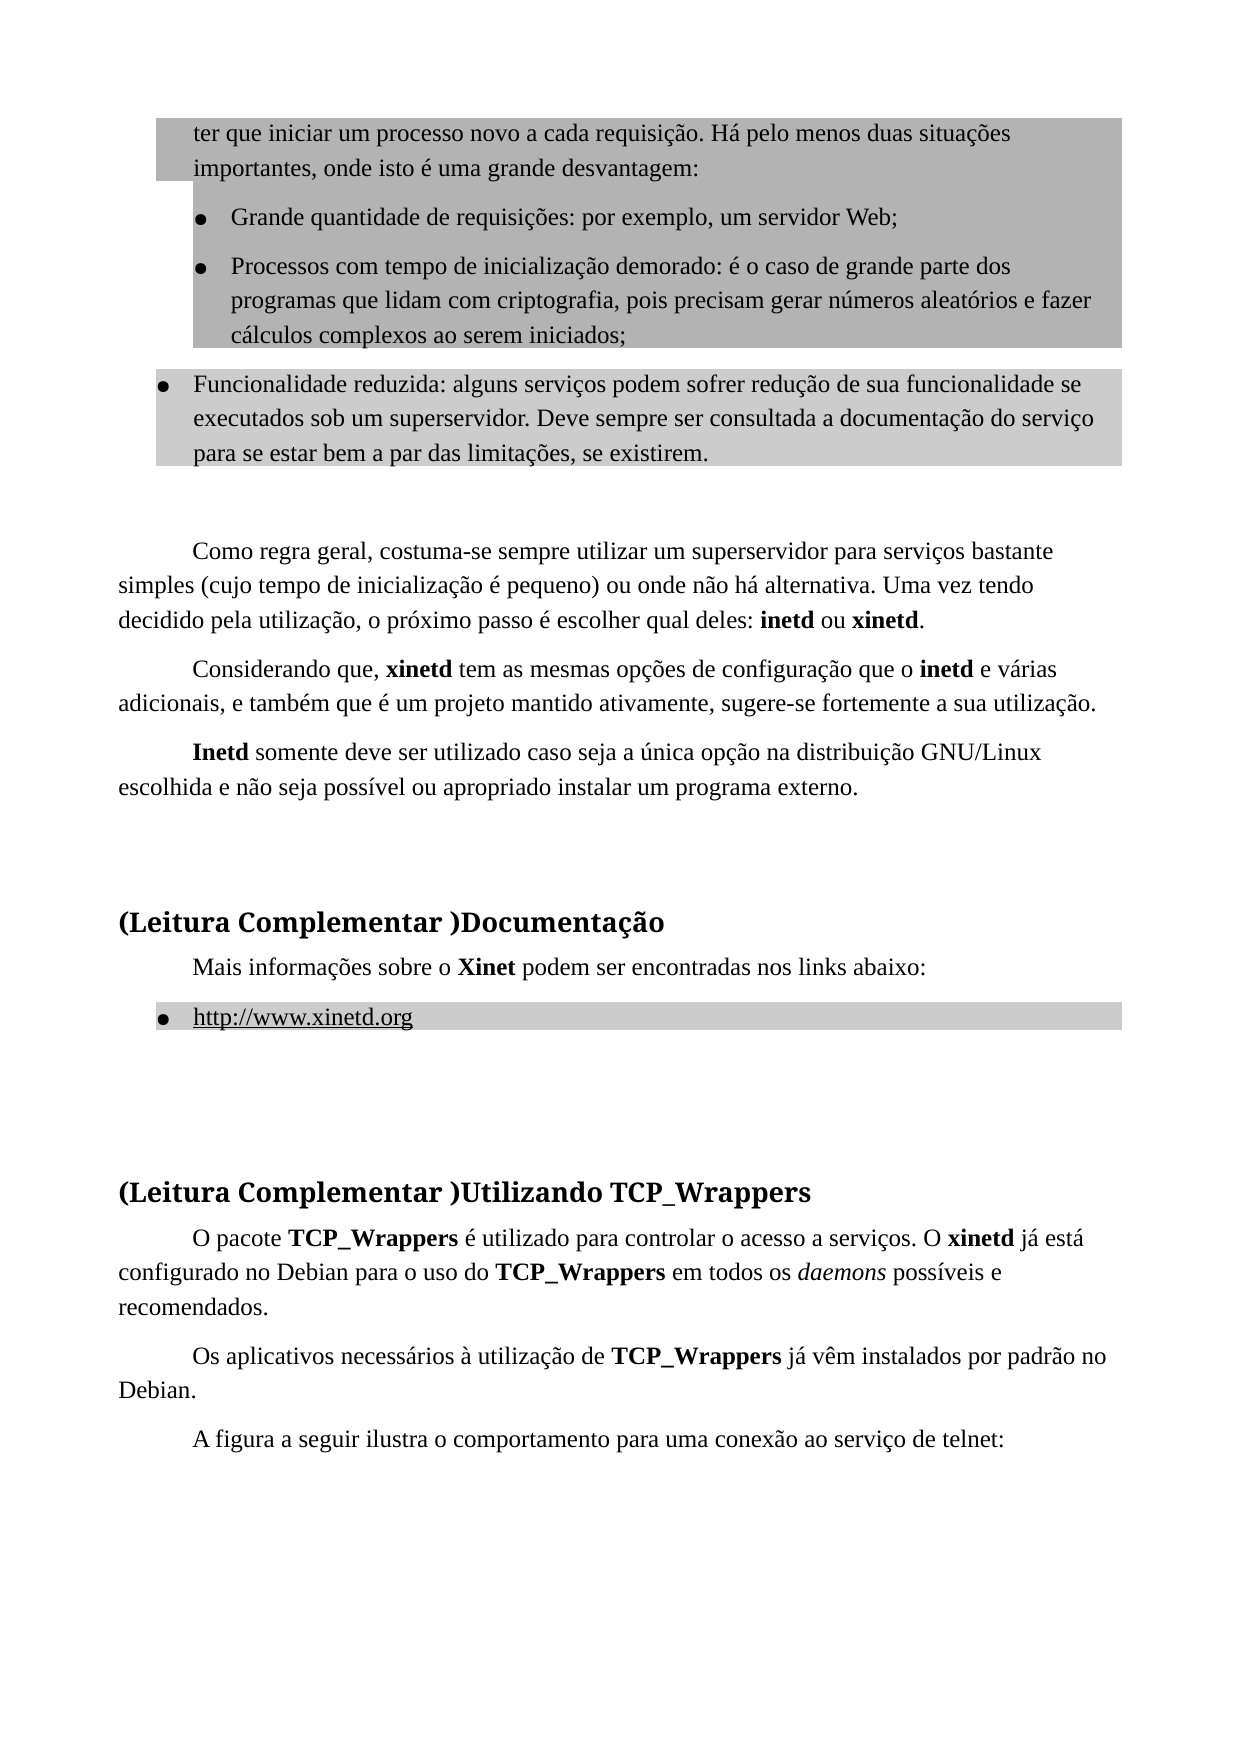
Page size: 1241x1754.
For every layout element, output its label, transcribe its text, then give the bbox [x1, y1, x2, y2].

list Grande quantidade de requisições: por exemplo, um servidor Web; [193, 202, 1122, 230]
text A figura a seguir ilustra o comportamento para uma conexão ao serviço de telnet: [118, 1424, 1122, 1453]
text Como regra geral, costuma-se sempre utilizar um superservidor para serviços bastante simples (cujo tempo de inicialização é pequeno) ou onde não há alternativa. Uma vez tendo decidido pela utilização, o próximo passo é escolher qual deles: inetd ou xinetd. [118, 536, 1122, 633]
subtitle (Leitura Complementar )Documentação [118, 903, 1122, 940]
list Processos com tempo de inicialização demorado: é o caso de grande parte dos programas que lidam com criptografia, pois precisam gerar números aleatórios e fazer cálculos complexos ao serem iniciados; [193, 251, 1122, 348]
text Mais informações sobre o Xinet podem ser encontradas nos links abaixo: [118, 952, 1122, 981]
list ter que iniciar um processo novo a cada requisição. Há pelo menos duas situações importantes, onde isto é uma grande desvantagem: [156, 118, 1122, 181]
text Considerando que, xinetd tem as mesmas opções de configuração que o inetd e várias adicionais, e também que é um projeto mantido ativamente, sugere-se fortemente a sua utilização. [118, 654, 1122, 717]
list http://www.xinetd.org [156, 1002, 1122, 1030]
list Funcionalidade reduzida: alguns serviços podem sofrer redução de sua funcionalidade se executados sob um superservidor. Deve sempre ser consultada a documentação do serviço para se estar bem a par das limitações, se existirem. [156, 369, 1122, 466]
subtitle (Leitura Complementar )Utilizando TCP_Wrappers [118, 1173, 1122, 1210]
text Inetd somente deve ser utilizado caso seja a única opção na distribuição GNU/Linux escolhida e não seja possível ou apropriado instalar um programa externo. [118, 737, 1122, 801]
text Os aplicativos necessários à utilização de TCP_Wrappers já vêm instalados por padrão no Debian. [118, 1341, 1122, 1404]
text O pacote TCP_Wrappers é utilizado para controlar o acesso a serviços. O xinetd já está configurado no Debian para o uso do TCP_Wrappers em todos os daemons possíveis e recomendados. [118, 1223, 1122, 1321]
